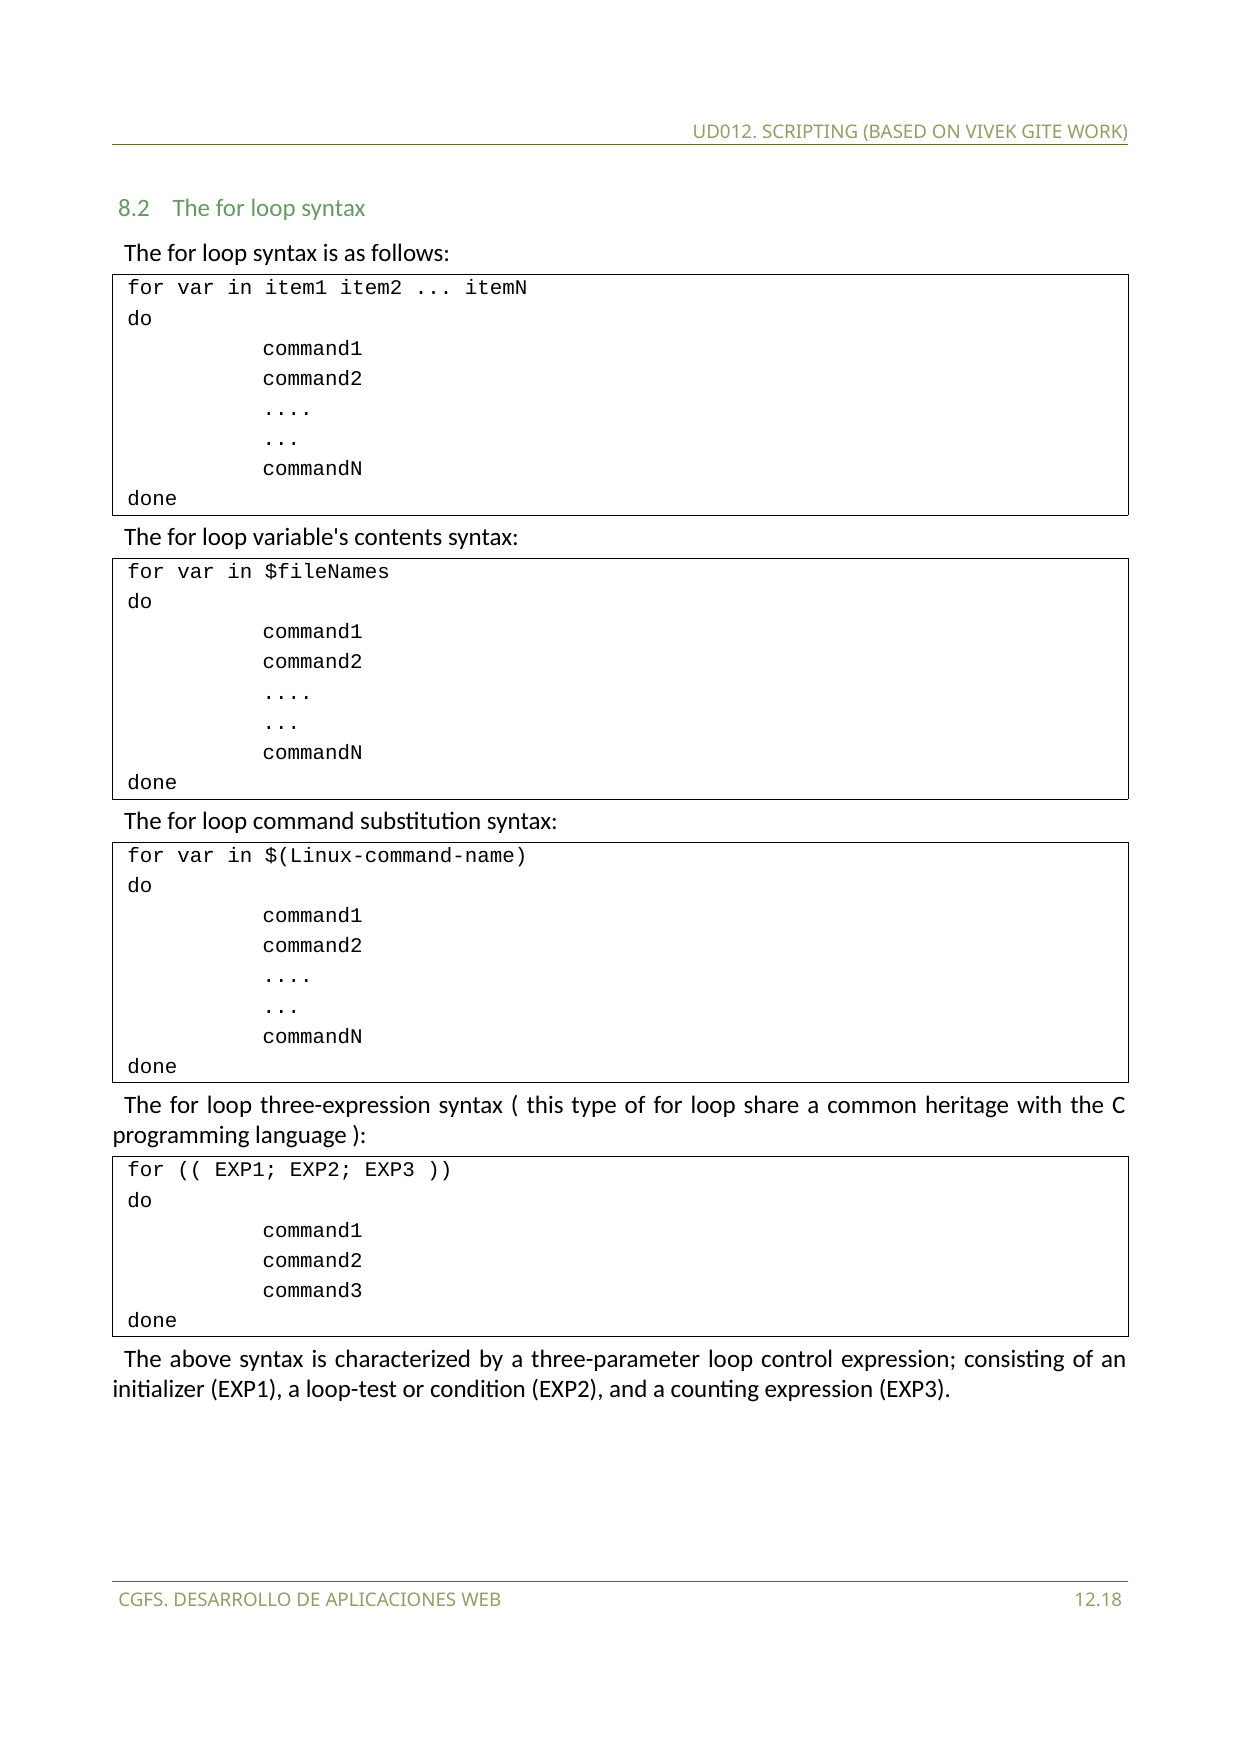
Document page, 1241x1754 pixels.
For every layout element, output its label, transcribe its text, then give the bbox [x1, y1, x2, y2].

text The for loop three-expression syntax ( this type of for loop share a common heritage with the C programming language ): [112, 1089, 1128, 1150]
text for var in $(Linux-command-name) [113, 843, 1128, 869]
text done [113, 769, 1128, 799]
text commandN [113, 1023, 1128, 1049]
text ... [113, 709, 1128, 735]
text command2 [113, 1247, 1128, 1273]
text done [113, 485, 1128, 515]
text command2 [113, 932, 1128, 959]
text commandN [113, 739, 1128, 766]
text do [113, 872, 1128, 899]
text for var in item1 item2 ... itemN [113, 275, 1128, 301]
text ... [113, 425, 1128, 452]
text command2 [113, 365, 1128, 391]
text done [113, 1053, 1128, 1082]
text ... [113, 993, 1128, 1019]
text do [113, 588, 1128, 615]
text command2 [113, 648, 1128, 675]
text command1 [113, 1217, 1128, 1243]
text command1 [113, 334, 1128, 361]
text The above syntax is characterized by a three-parameter loop control expression; consisting of an initializer (EXP1), a loop-test or condition (EXP2), and a counting expression (EXP3). [112, 1343, 1128, 1404]
text command3 [113, 1277, 1128, 1303]
text The for loop syntax is as follows: [112, 237, 1128, 268]
text do [113, 304, 1128, 331]
text command1 [113, 618, 1128, 645]
text .... [113, 679, 1128, 705]
text do [113, 1187, 1128, 1213]
subtitle The for loop syntax [112, 192, 1128, 223]
text The for loop variable's contents syntax: [112, 521, 1128, 552]
text commandN [113, 455, 1128, 482]
text for (( EXP1; EXP2; EXP3 )) [113, 1157, 1128, 1183]
text command1 [113, 902, 1128, 929]
text done [113, 1307, 1128, 1336]
text .... [113, 395, 1128, 421]
text The for loop command substitution syntax: [112, 805, 1128, 836]
text for var in $fileNames [113, 559, 1128, 585]
text .... [113, 962, 1128, 989]
